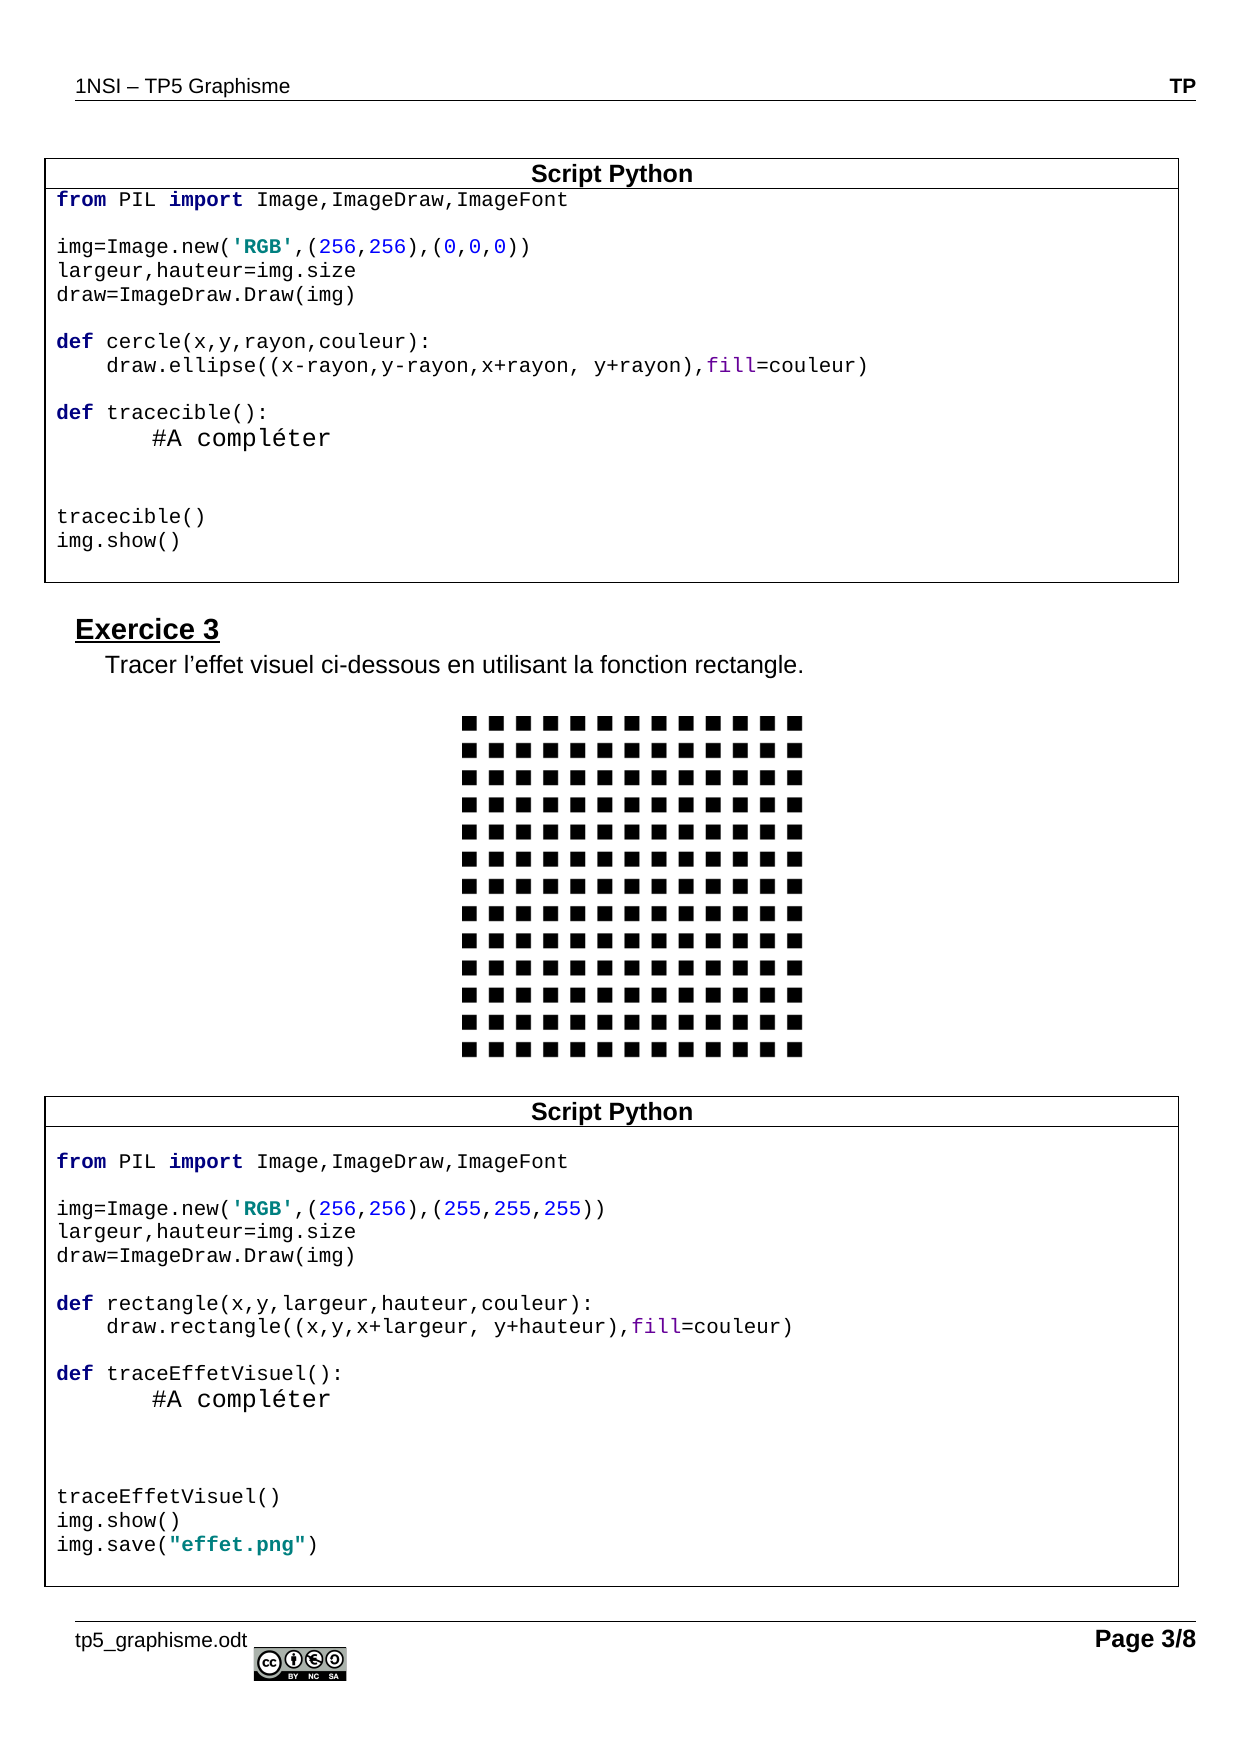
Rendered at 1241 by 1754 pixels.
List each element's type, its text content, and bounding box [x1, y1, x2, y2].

picture [462, 716, 809, 1064]
text Tracer l’effet visuel ci-dessous en utilisant la fonction rectangle. [75, 650, 1196, 679]
table_cell from PIL import Image,ImageDraw,ImageFont img=Image.new('RGB',(256,256),(255,255,255)) largeur,hauteur=img.size draw=ImageDraw.Draw(img) def rectangle(x,y,largeur,hauteur,couleur): draw.rectangle((x,y,x+largeur, y+hauteur),fill=couleur) def traceEffetVisuel(): #A compléter traceEffetVisuel() img.show() img.save("effet.png") [46, 1127, 1178, 1586]
table_header Script Python [46, 159, 1178, 188]
table_header Script Python [46, 1097, 1178, 1126]
text Exercice 3 [75, 612, 1196, 645]
picture [253, 1647, 347, 1681]
table_cell from PIL import Image,ImageDraw,ImageFont img=Image.new('RGB',(256,256),(0,0,0)) largeur,hauteur=img.size draw=ImageDraw.Draw(img) def cercle(x,y,rayon,couleur): draw.ellipse((x-rayon,y-rayon,x+rayon, y+rayon),fill=couleur) def tracecible(): #A compléter tracecible() img.show() [46, 189, 1178, 582]
